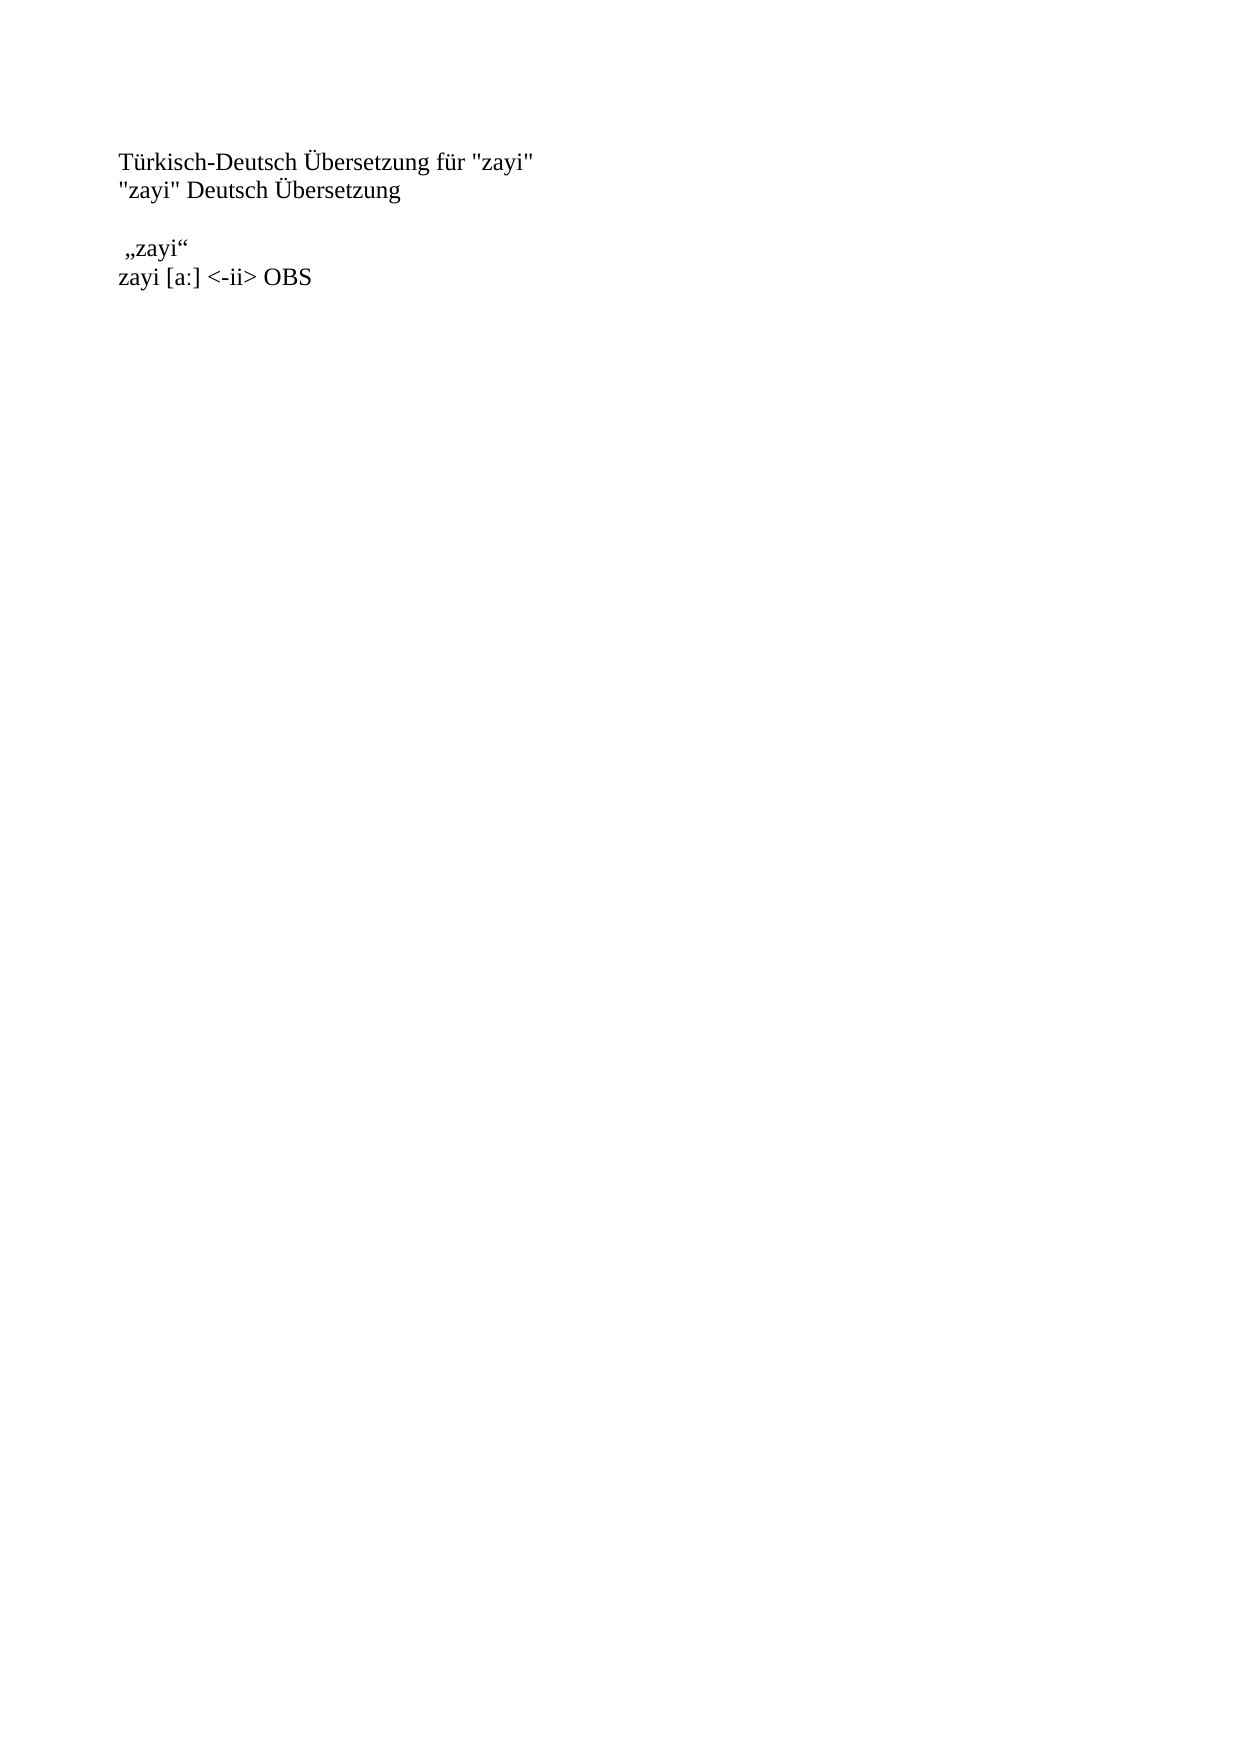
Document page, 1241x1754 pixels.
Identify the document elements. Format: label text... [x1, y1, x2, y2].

text Türkisch-Deutsch Übersetzung für "zayi" [118, 147, 1122, 176]
text zayi [aː] <-ii> OBS [118, 262, 1122, 291]
text "zayi" Deutsch Übersetzung [118, 176, 1122, 204]
text „zayi“ [118, 233, 1122, 262]
